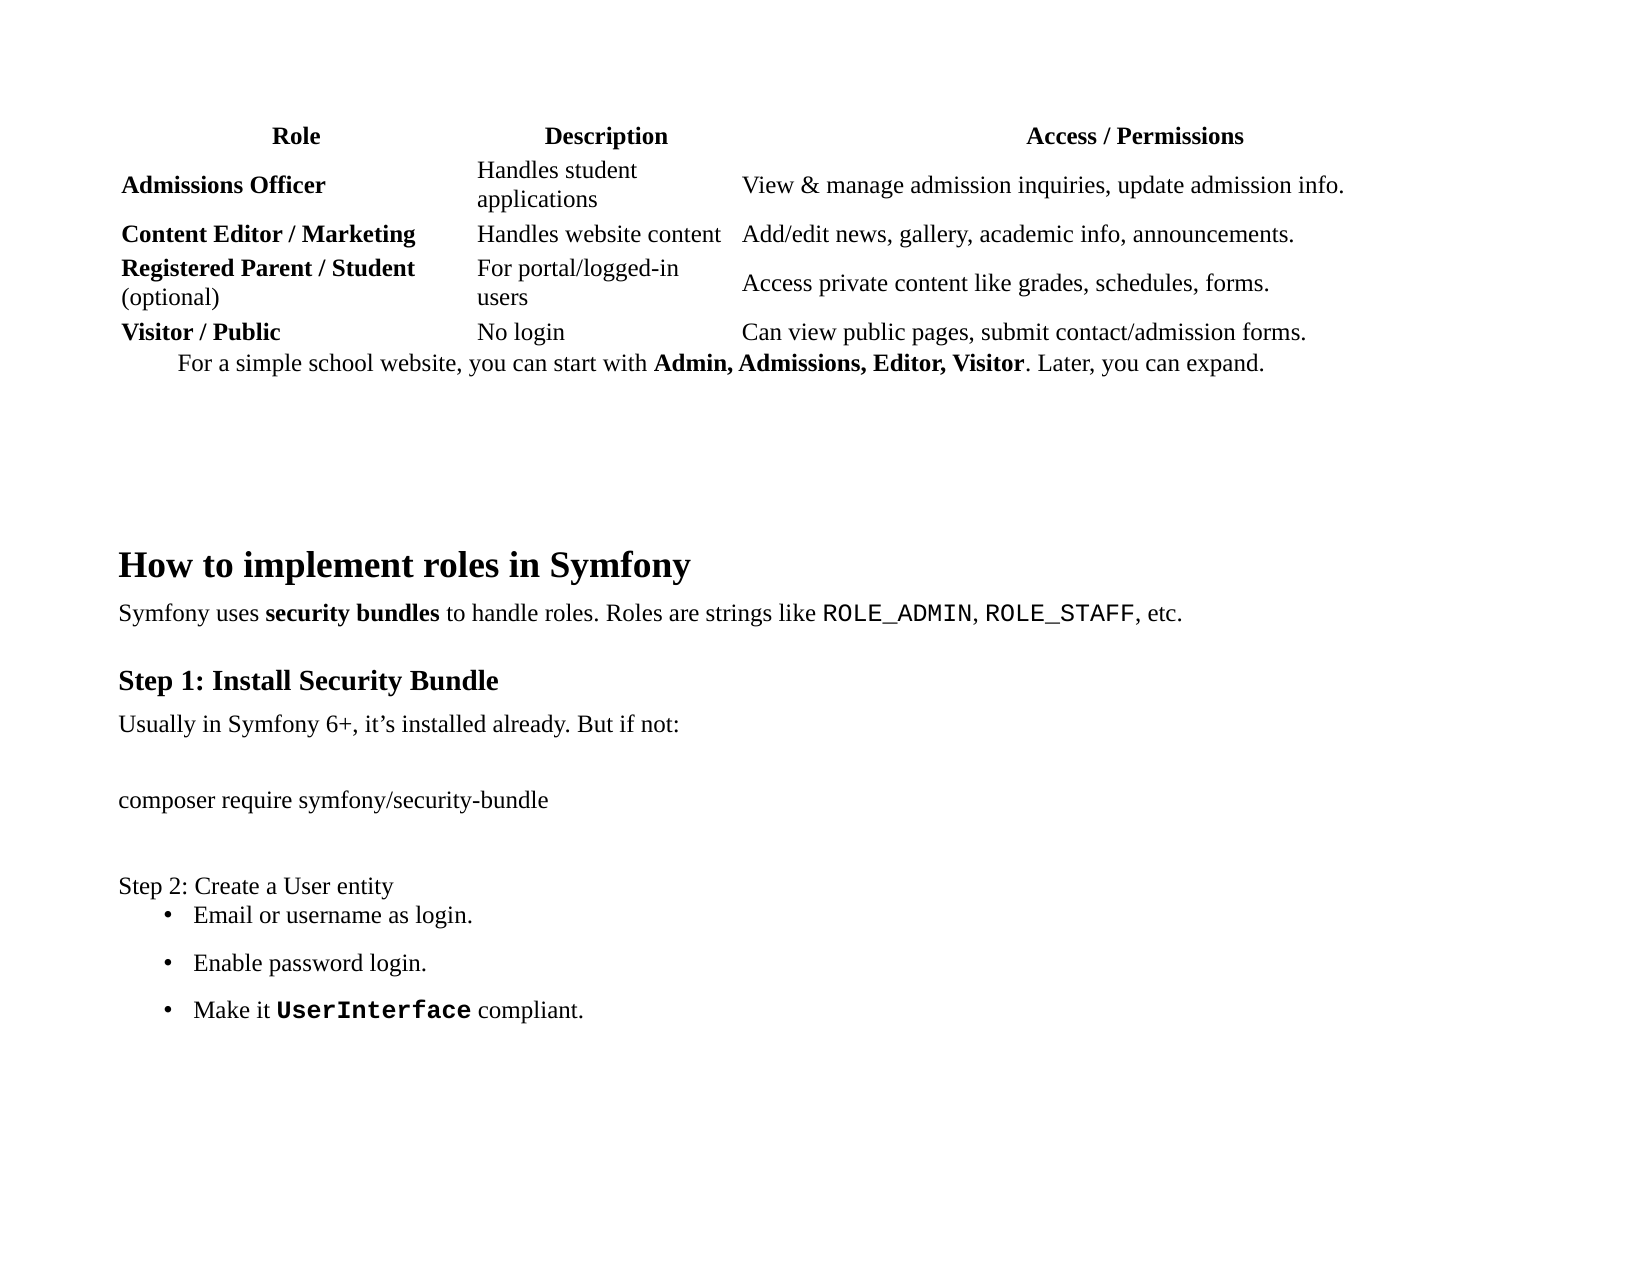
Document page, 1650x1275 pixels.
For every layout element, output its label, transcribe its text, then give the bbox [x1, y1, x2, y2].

list Make it UserInterface compliant. [164, 995, 1532, 1026]
table_header Description [474, 118, 739, 153]
table_cell No login [474, 314, 739, 348]
table_cell For portal/logged-in users [474, 251, 739, 314]
table_cell Visitor / Public [118, 314, 474, 348]
text Symfony uses security bundles to handle roles. Roles are strings like ROLE_ADMIN, ROLE_STAFF, etc. [118, 598, 1532, 629]
table_cell Admissions Officer [118, 153, 474, 216]
table_cell Registered Parent / Student (optional) [118, 251, 474, 314]
table_cell View & manage admission inquiries, update admission info. [739, 153, 1532, 216]
text composer require symfony/security-bundle [118, 785, 1532, 814]
table_header Access / Permissions [739, 118, 1532, 153]
table_cell Handles student applications [474, 153, 739, 216]
subtitle How to implement roles in Symfony [118, 543, 1532, 586]
list Email or username as login. [164, 900, 1532, 929]
table_header Role [118, 118, 474, 153]
list Enable password login. [164, 948, 1532, 977]
table_cell Add/edit news, gallery, academic info, announcements. [739, 216, 1532, 251]
table_cell Can view public pages, submit contact/admission forms. [739, 314, 1532, 348]
text Step 2: Create a User entity [118, 871, 1532, 900]
table_cell Content Editor / Marketing [118, 216, 474, 251]
subtitle Step 1: Install Security Bundle [118, 663, 1532, 696]
table_cell Access private content like grades, schedules, forms. [739, 251, 1532, 314]
text Usually in Symfony 6+, it’s installed already. But if not: [118, 709, 1532, 738]
text For a simple school website, you can start with Admin, Admissions, Editor, Visitor. Later, you can expand. [177, 348, 1473, 377]
table_cell Handles website content [474, 216, 739, 251]
